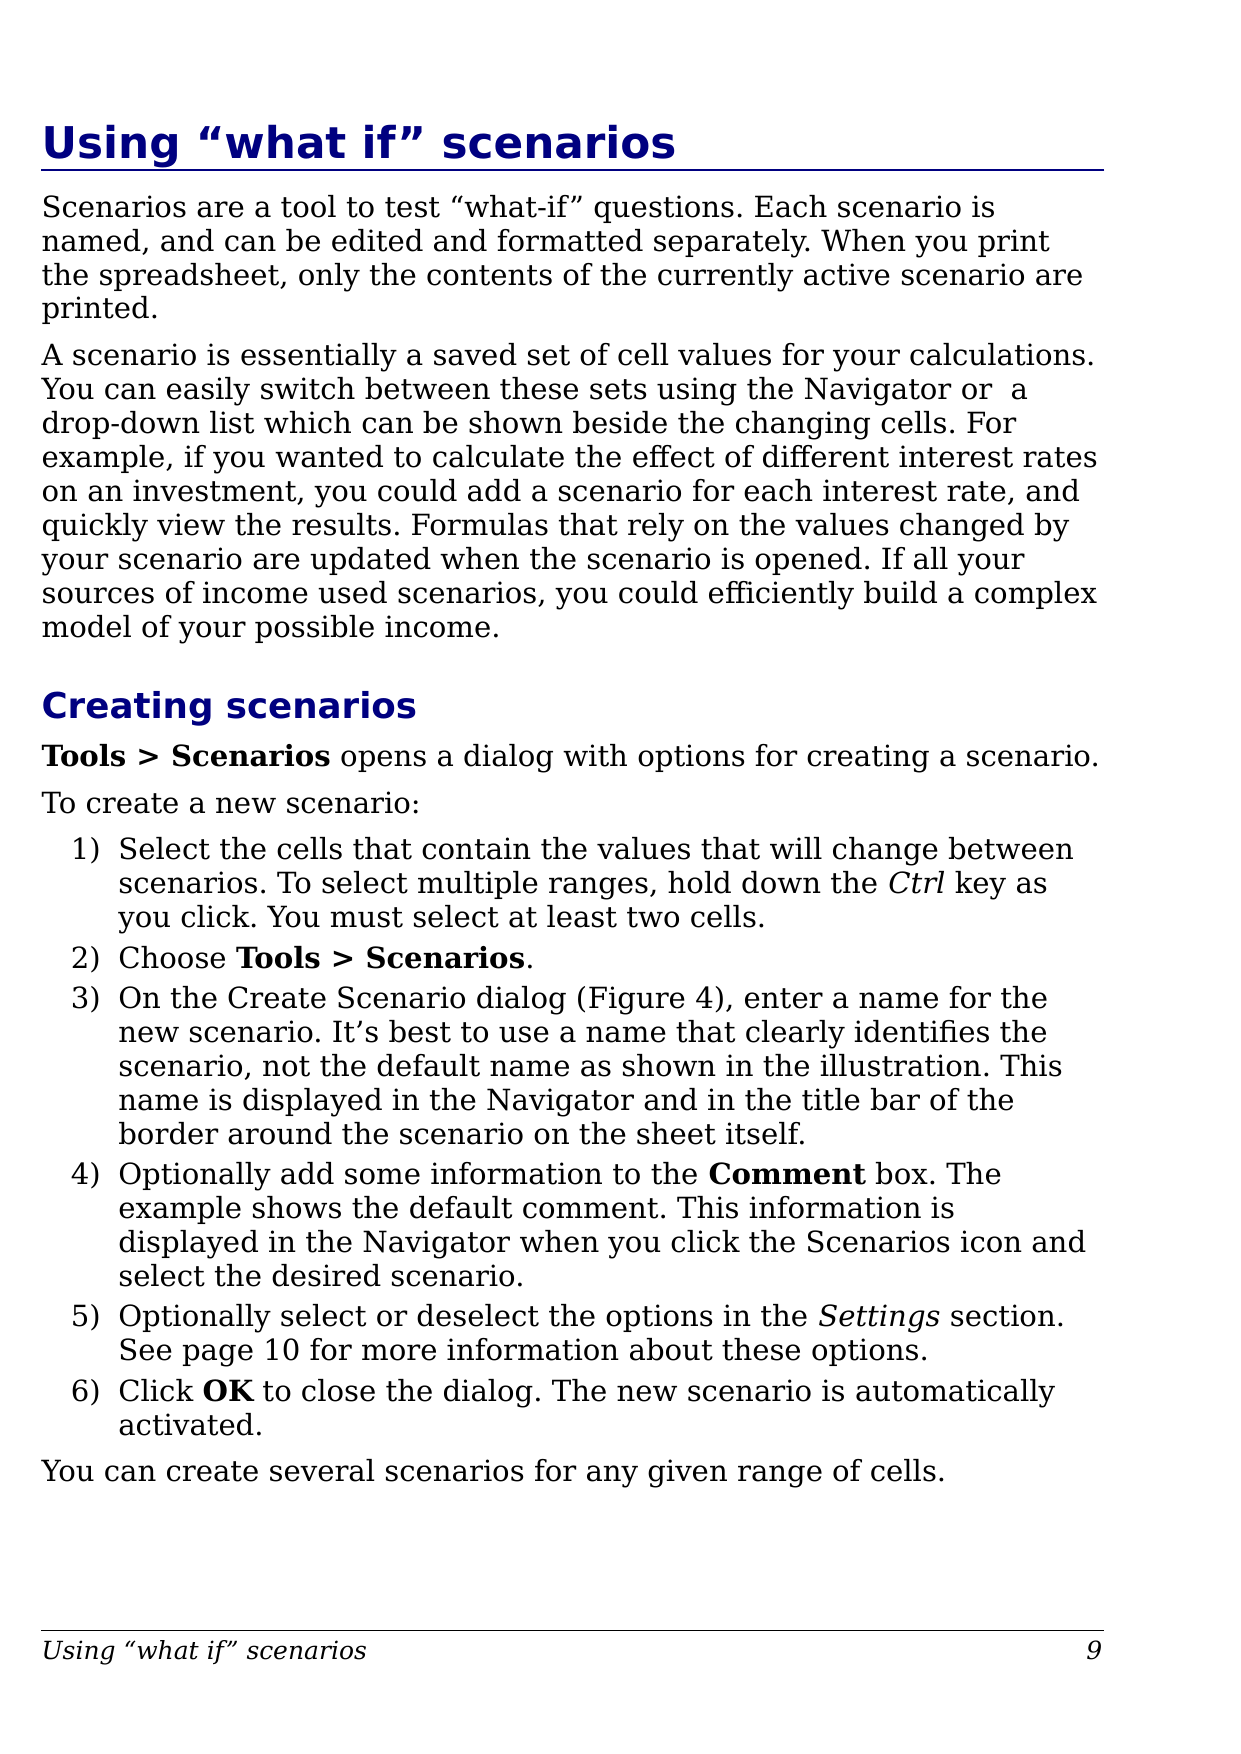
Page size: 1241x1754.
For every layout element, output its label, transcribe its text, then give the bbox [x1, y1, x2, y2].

text Scenarios are a tool to test “what-if” questions. Each scenario is named, and can be edited and formatted separately. When you print the spreadsheet, only the contents of the currently active scenario are printed. [41, 190, 1104, 326]
list Optionally add some information to the Comment box. The example shows the default comment. This information is displayed in the Navigator when you click the Scenarios icon and select the desired scenario. [100, 1157, 1104, 1293]
text You can create several scenarios for any given range of cells. [41, 1455, 1104, 1489]
list Choose Tools > Scenarios. [100, 941, 1104, 975]
subtitle Creating scenarios [41, 686, 1104, 727]
text To create a new scenario: [41, 786, 1104, 820]
list On the Create Scenario dialog (Figure 4), enter a name for the new scenario. It’s best to use a name that clearly identifies the scenario, not the default name as shown in the illustration. This name is displayed in the Navigator and in the title bar of the border around the scenario on the sheet itself. [100, 981, 1104, 1151]
subtitle Using “what if” scenarios [41, 118, 1104, 169]
text A scenario is essentially a saved set of cell values for your calculations. You can easily switch between these sets using the Navigator or a drop-down list which can be shown beside the changing cells. For example, if you wanted to calculate the effect of different interest rates on an investment, you could add a scenario for each interest rate, and quickly view the results. Formulas that rely on the values changed by your scenario are updated when the scenario is opened. If all your sources of income used scenarios, you could efficiently build a complex model of your possible income. [41, 338, 1104, 644]
text Tools > Scenarios opens a dialog with options for creating a scenario. [41, 739, 1104, 774]
list Select the cells that contain the values that will change between scenarios. To select multiple ranges, hold down the Ctrl key as you click. You must select at least two cells. [100, 833, 1104, 934]
list Optionally select or deselect the options in the Settings section. See page 10 for more information about these options. [100, 1300, 1104, 1368]
list Click OK to close the dialog. The new scenario is automatically activated. [100, 1374, 1104, 1442]
